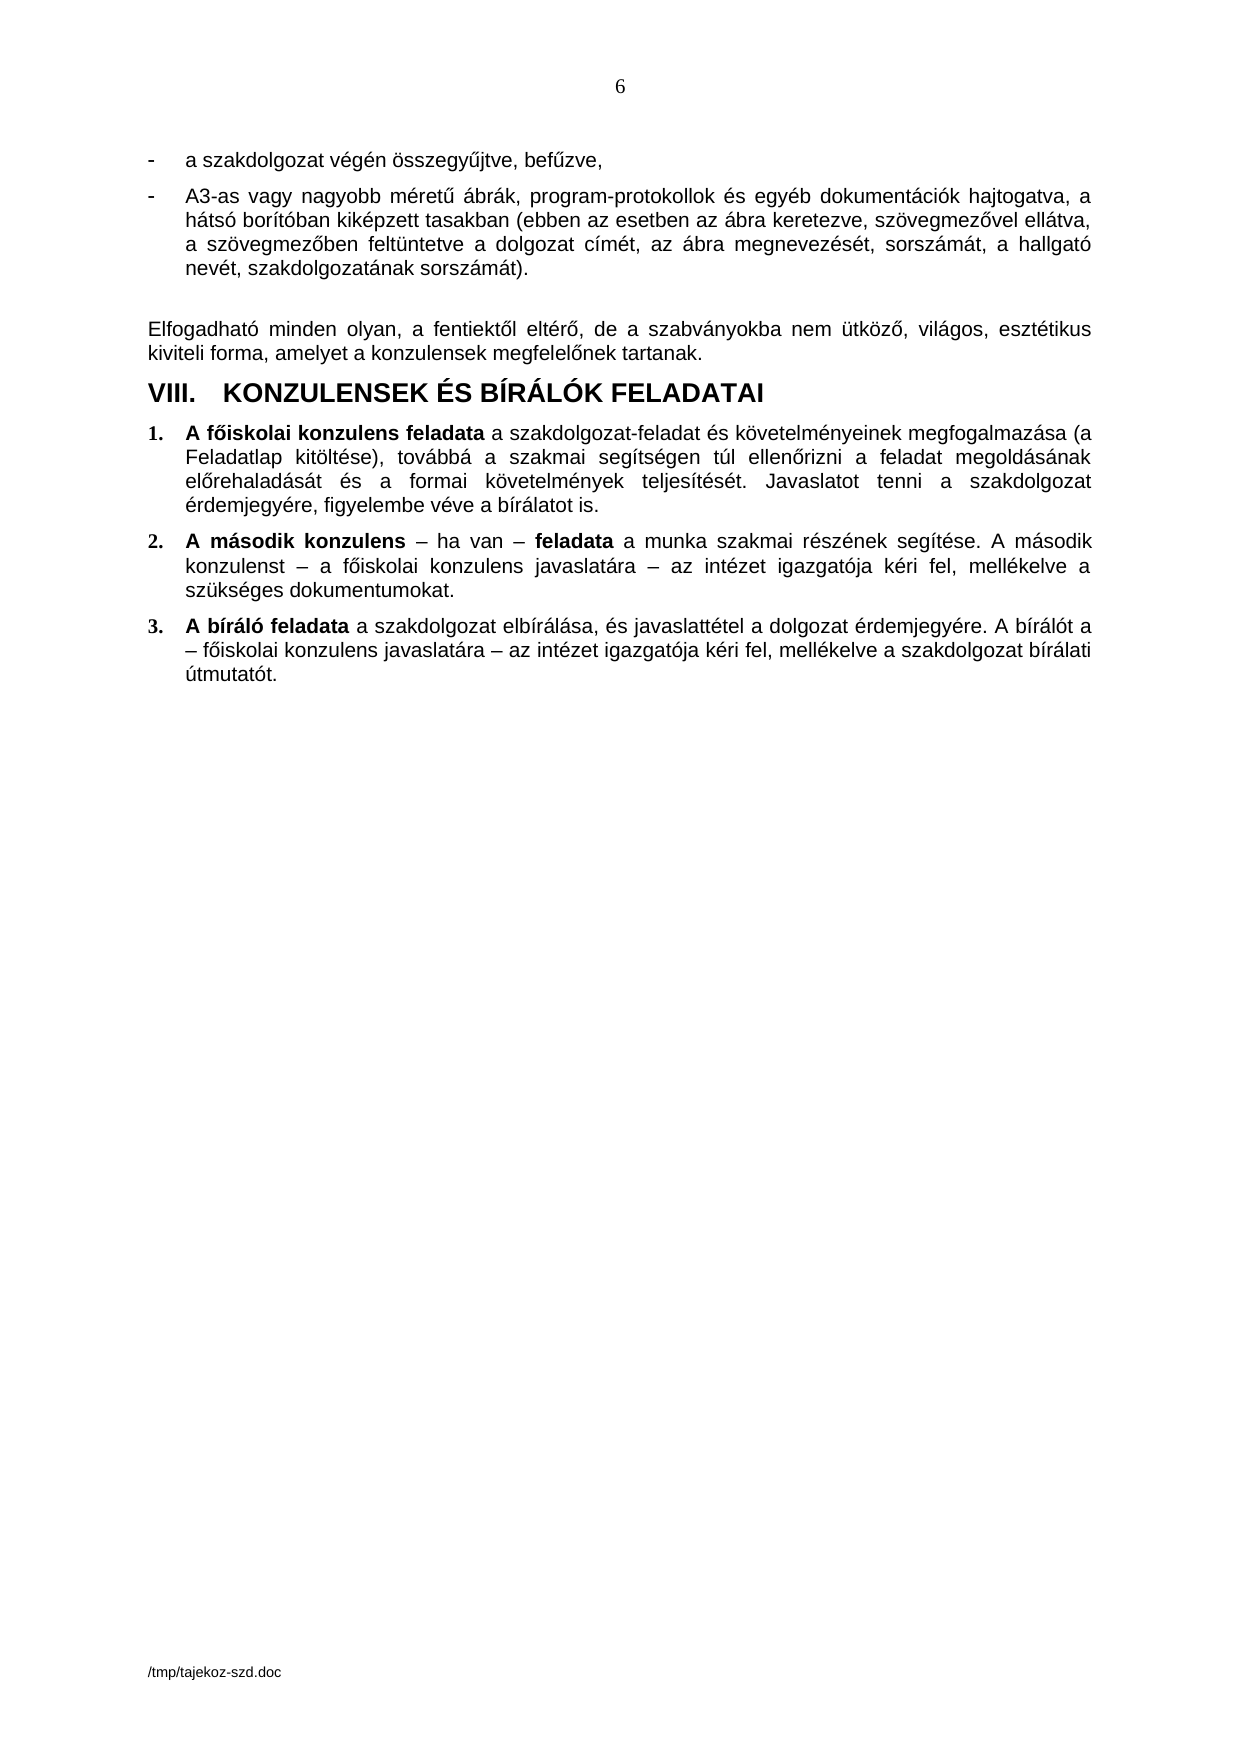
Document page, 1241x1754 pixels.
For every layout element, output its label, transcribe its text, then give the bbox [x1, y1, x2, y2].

list KONZULENSEK ÉS BÍRÁLÓK FELADATAI [148, 377, 1092, 408]
list A bíráló feladata a szakdolgozat elbírálása, és javaslattétel a dolgozat érdemjegyére. A bírálót a – főiskolai konzulens javaslatára – az intézet igazgatója kéri fel, mellékelve a szakdolgozat bírálati útmutatót. [148, 614, 1092, 686]
list A főiskolai konzulens feladata a szakdolgozat-feladat és követelményeinek megfogalmazása (a Feladatlap kitöltése), továbbá a szakmai segítségen túl ellenőrizni a feladat megoldásának előrehaladását és a formai követelmények teljesítését. Javaslatot tenni a szakdolgozat érdemjegyére, figyelembe véve a bírálatot is. [148, 421, 1092, 517]
text Elfogadható minden olyan, a fentiektől eltérő, de a szabványokba nem ütköző, világos, esztétikus kiviteli forma, amelyet a konzulensek megfelelőnek tartanak. [148, 317, 1092, 364]
list A második konzulens – ha van – feladata a munka szakmai részének segítése. A második konzulenst – a főiskolai konzulens javaslatára – az intézet igazgatója kéri fel, mellékelve a szükséges dokumentumokat. [148, 529, 1092, 601]
list a szakdolgozat végén összegyűjtve, befűzve, [148, 148, 1092, 172]
list A3-as vagy nagyobb méretű ábrák, program-protokollok és egyéb dokumentációk hajtogatva, a hátsó borítóban kiképzett tasakban (ebben az esetben az ábra keretezve, szövegmezővel ellátva, a szövegmezőben feltüntetve a dolgozat címét, az ábra megnevezését, sorszámát, a hallgató nevét, szakdolgozatának sorszámát). [148, 184, 1092, 280]
